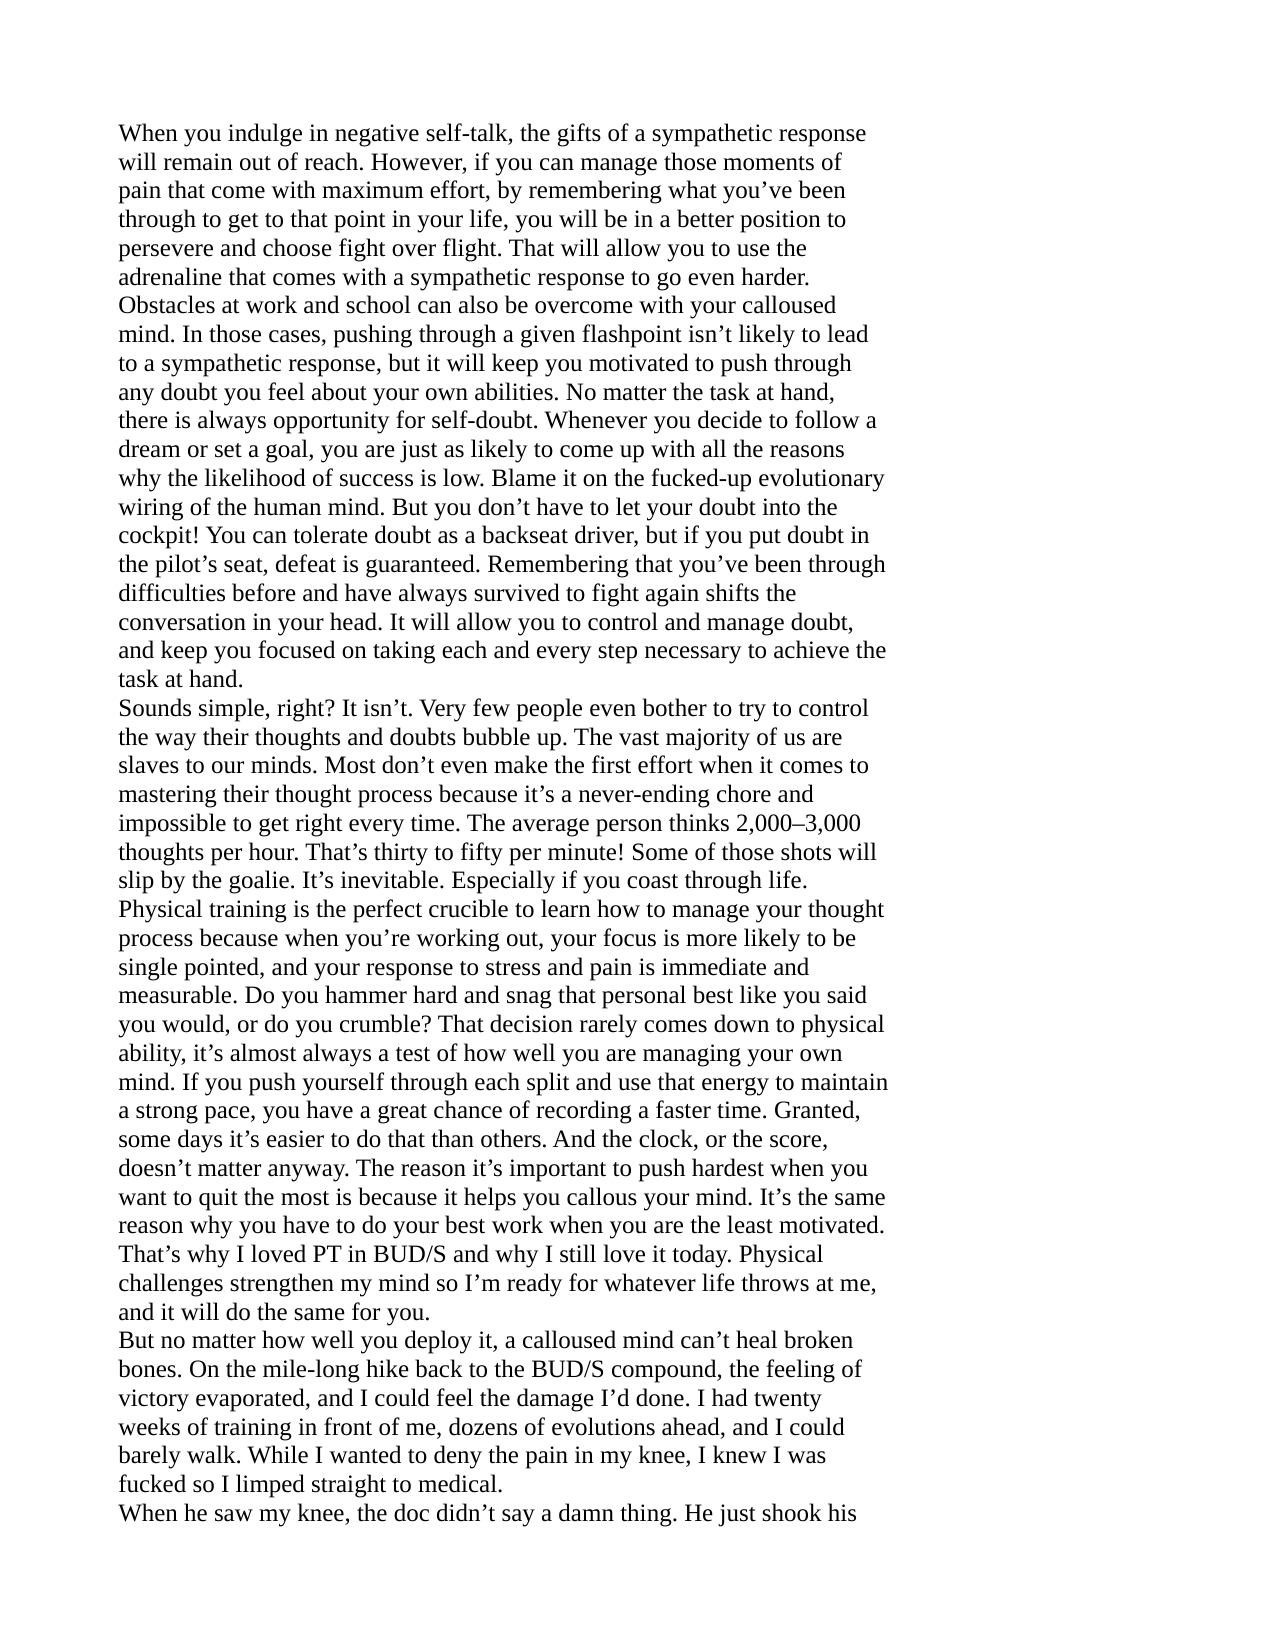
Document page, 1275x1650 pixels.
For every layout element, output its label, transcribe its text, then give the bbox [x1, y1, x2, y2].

text barely walk. While I wanted to deny the pain in my knee, I knew I was [118, 1441, 1157, 1469]
text victory evaporated, and I could feel the damage I’d done. I had twenty [118, 1383, 1157, 1412]
text conversation in your head. It will allow you to control and manage doubt, [118, 607, 1157, 636]
text task at hand. [118, 664, 1157, 693]
text reason why you have to do your best work when you are the least motivated. [118, 1211, 1157, 1239]
text any doubt you feel about your own abilities. No matter the task at hand, [118, 377, 1157, 406]
text there is always opportunity for self-doubt. Whenever you decide to follow a [118, 406, 1157, 434]
text cockpit! You can tolerate doubt as a backseat driver, but if you put doubt in [118, 521, 1157, 549]
text Obstacles at work and school can also be overcome with your calloused [118, 291, 1157, 319]
text mind. In those cases, pushing through a given flashpoint isn’t likely to lead [118, 319, 1157, 348]
text Physical training is the perfect crucible to learn how to manage your thought [118, 894, 1157, 923]
text weeks of training in front of me, dozens of evolutions ahead, and I could [118, 1412, 1157, 1441]
text measurable. Do you hammer hard and snag that personal best like you said [118, 981, 1157, 1009]
text process because when you’re working out, your focus is more likely to be [118, 923, 1157, 952]
text When he saw my knee, the doc didn’t say a damn thing. He just shook his [118, 1498, 1157, 1527]
text thoughts per hour. That’s thirty to fifty per minute! Some of those shots will [118, 837, 1157, 866]
text slip by the goalie. It’s inevitable. Especially if you coast through life. [118, 866, 1157, 894]
text the way their thoughts and doubts bubble up. The vast majority of us are [118, 722, 1157, 751]
text the pilot’s seat, defeat is guaranteed. Remembering that you’ve been through [118, 549, 1157, 578]
text to a sympathetic response, but it will keep you motivated to push through [118, 348, 1157, 377]
text persevere and choose fight over flight. That will allow you to use the [118, 233, 1157, 262]
text single pointed, and your response to stress and pain is immediate and [118, 952, 1157, 981]
text difficulties before and have always survived to fight again shifts the [118, 578, 1157, 607]
text Sounds simple, right? It isn’t. Very few people even bother to try to control [118, 693, 1157, 722]
text ability, it’s almost always a test of how well you are managing your own [118, 1038, 1157, 1067]
text mastering their thought process because it’s a never-ending chore and [118, 779, 1157, 808]
text you would, or do you crumble? That decision rarely comes down to physical [118, 1009, 1157, 1038]
text some days it’s easier to do that than others. And the clock, or the score, [118, 1124, 1157, 1153]
text challenges strengthen my mind so I’m ready for whatever life throws at me, [118, 1268, 1157, 1297]
text fucked so I limped straight to medical. [118, 1469, 1157, 1498]
text and keep you focused on taking each and every step necessary to achieve the [118, 636, 1157, 664]
text dream or set a goal, you are just as likely to come up with all the reasons [118, 434, 1157, 463]
text slaves to our minds. Most don’t even make the first effort when it comes to [118, 751, 1157, 779]
text That’s why I loved PT in BUD/S and why I still love it today. Physical [118, 1239, 1157, 1268]
text a strong pace, you have a great chance of recording a faster time. Granted, [118, 1096, 1157, 1124]
text bones. On the mile-long hike back to the BUD/S compound, the feeling of [118, 1354, 1157, 1383]
text pain that come with maximum effort, by remembering what you’ve been [118, 176, 1157, 204]
text and it will do the same for you. [118, 1297, 1157, 1326]
text mind. If you push yourself through each split and use that energy to maintain [118, 1067, 1157, 1096]
text through to get to that point in your life, you will be in a better position to [118, 204, 1157, 233]
text But no matter how well you deploy it, a calloused mind can’t heal broken [118, 1326, 1157, 1354]
text When you indulge in negative self-talk, the gifts of a sympathetic response [118, 118, 1157, 147]
text why the likelihood of success is low. Blame it on the fucked-up evolutionary [118, 463, 1157, 492]
text want to quit the most is because it helps you callous your mind. It’s the same [118, 1182, 1157, 1211]
text adrenaline that comes with a sympathetic response to go even harder. [118, 262, 1157, 291]
text impossible to get right every time. The average person thinks 2,000–3,000 [118, 808, 1157, 837]
text wiring of the human mind. But you don’t have to let your doubt into the [118, 492, 1157, 521]
text doesn’t matter anyway. The reason it’s important to push hardest when you [118, 1153, 1157, 1182]
text will remain out of reach. However, if you can manage those moments of [118, 147, 1157, 176]
